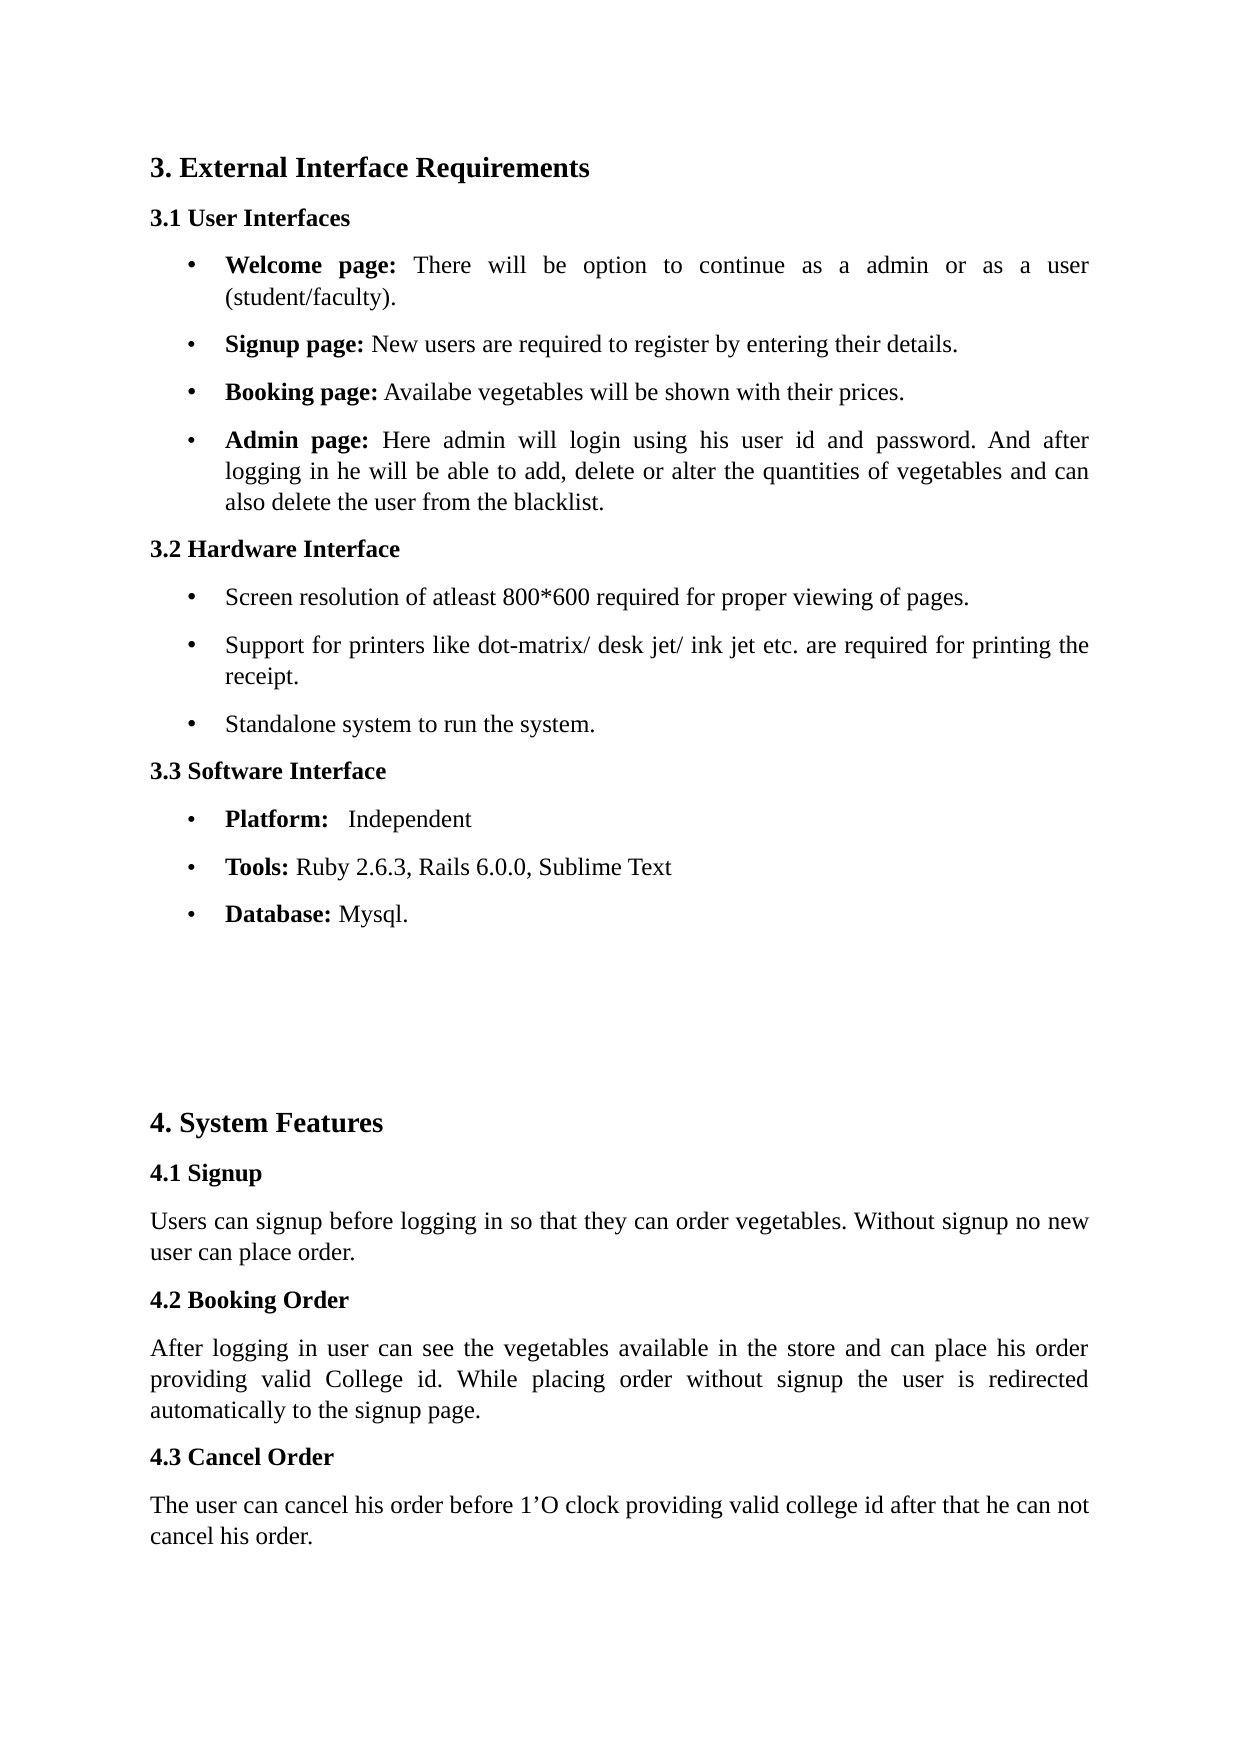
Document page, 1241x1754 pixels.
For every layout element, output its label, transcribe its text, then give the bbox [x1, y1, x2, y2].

text 3. External Interface Requirements [150, 150, 1090, 183]
text 4.2 Booking Order [150, 1285, 1090, 1314]
text 4. System Features [150, 1106, 1090, 1139]
text 3.1 User Interfaces [150, 203, 1090, 232]
list Standalone system to run the system. [187, 709, 1090, 737]
text 4.1 Signup [150, 1158, 1090, 1187]
text Users can signup before logging in so that they can order vegetables. Without signup no new user can place order. [150, 1206, 1090, 1266]
list Support for printers like dot-matrix/ desk jet/ ink jet etc. are required for printing the receipt. [187, 630, 1090, 690]
text 3.3 Software Interface [150, 756, 1090, 785]
text 3.2 Hardware Interface [150, 534, 1090, 563]
text The user can cancel his order before 1’O clock providing valid college id after that he can not cancel his order. [150, 1490, 1090, 1550]
list Admin page: Here admin will login using his user id and password. And after logging in he will be able to add, delete or alter the quantities of vegetables and can also delete the user from the blacklist. [187, 425, 1090, 516]
list Tools: Ruby 2.6.3, Rails 6.0.0, Sublime Text [187, 852, 1090, 881]
text 4.3 Cancel Order [150, 1442, 1090, 1471]
list Signup page: New users are required to register by entering their details. [187, 329, 1090, 358]
list Welcome page: There will be option to continue as a admin or as a user (student/faculty). [187, 251, 1090, 310]
list Platform: Independent [187, 804, 1090, 833]
list Screen resolution of atleast 800*600 required for proper viewing of pages. [187, 582, 1090, 611]
text After logging in user can see the vegetables available in the store and can place his order providing valid College id. While placing order without signup the user is redirected automatically to the signup page. [150, 1333, 1090, 1423]
list Booking page: Availabe vegetables will be shown with their prices. [187, 377, 1090, 406]
list Database: Mysql. [187, 899, 1090, 928]
